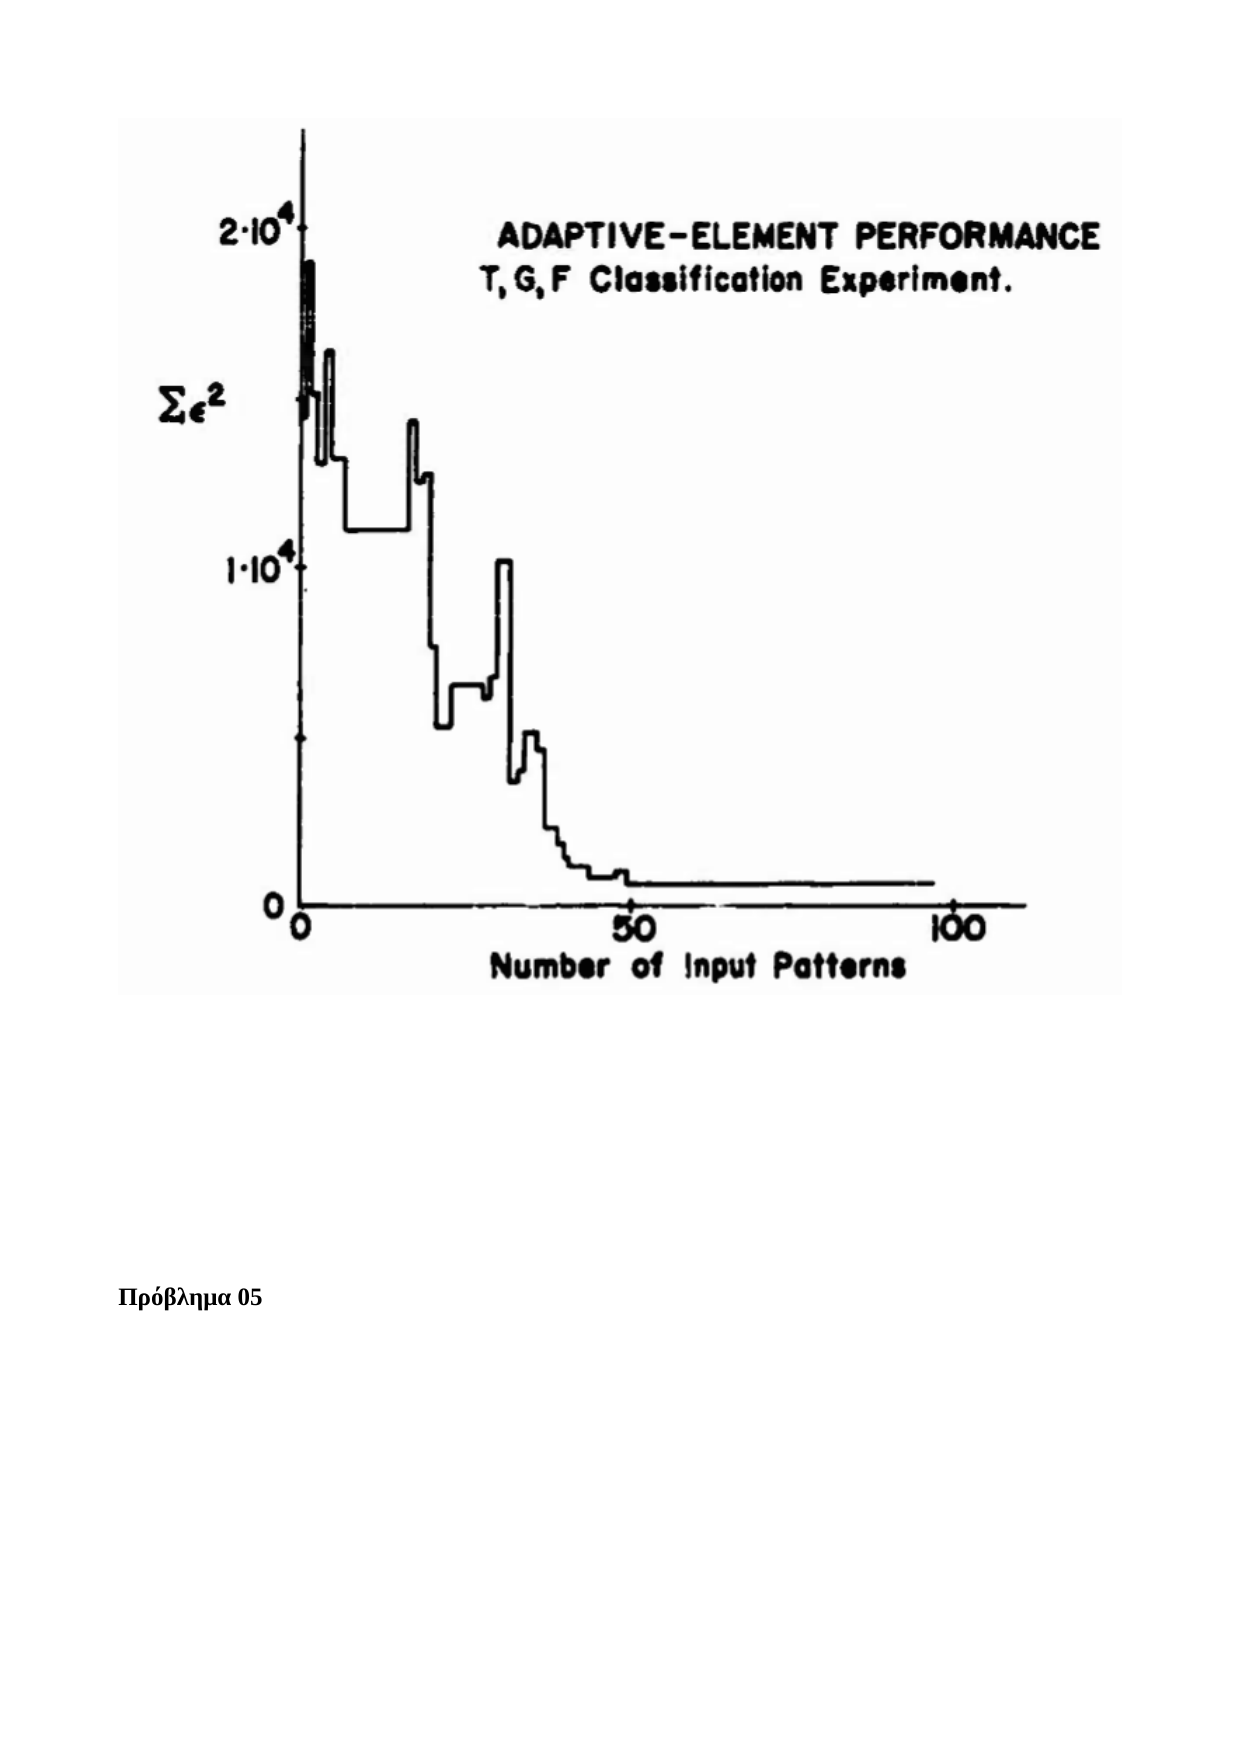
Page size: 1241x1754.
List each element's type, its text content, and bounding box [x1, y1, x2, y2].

text Πρόβλημα 05 [118, 1282, 1122, 1311]
picture [118, 118, 1123, 995]
